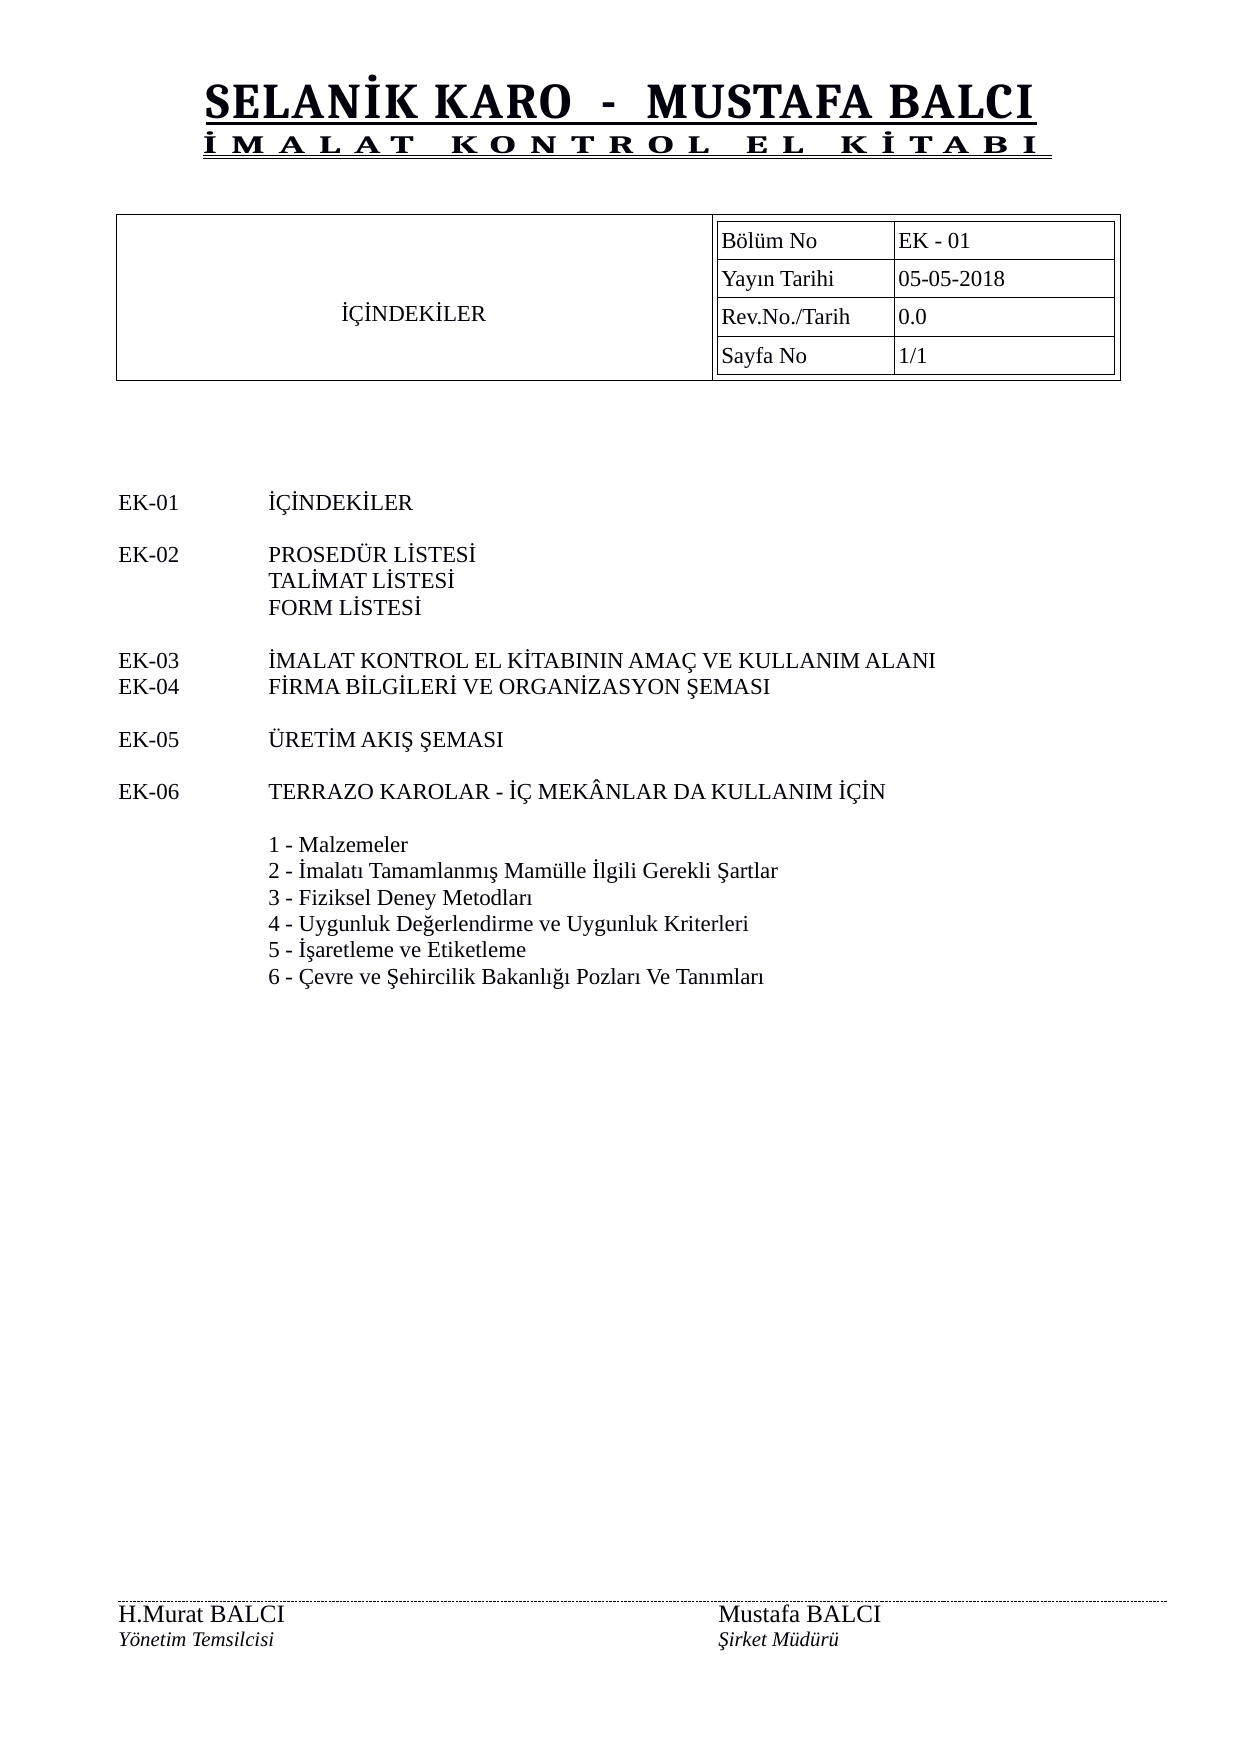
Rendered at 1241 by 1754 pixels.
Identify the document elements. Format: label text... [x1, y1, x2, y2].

table_header EK - 01 [895, 222, 1114, 259]
table_header Bölüm No [718, 222, 894, 259]
text EK-02 PROSEDÜR LİSTESİ [118, 541, 1122, 568]
table_cell 05-05-2018 [895, 260, 1114, 297]
text FORM LİSTESİ [118, 594, 1122, 620]
table_cell 1/1 [895, 337, 1114, 374]
table_cell Sayfa No [718, 337, 894, 374]
table_cell Rev.No./Tarih [718, 298, 894, 336]
text EK-05 ÜRETİM AKIŞ ŞEMASI [118, 726, 1122, 752]
text EK-04 FİRMA BİLGİLERİ VE ORGANİZASYON ŞEMASI [118, 673, 1122, 699]
text 3 - Fiziksel Deney Metodları [118, 884, 1122, 910]
text EK-03 İMALAT KONTROL EL KİTABININ AMAÇ VE KULLANIM ALANI [118, 647, 1122, 673]
text EK-06 TERRAZO KAROLAR - İÇ MEKÂNLAR DA KULLANIM İÇİN [118, 778, 1122, 805]
table_header İÇİNDEKİLER [117, 215, 712, 380]
text 4 - Uygunluk Değerlendirme ve Uygunluk Kriterleri [118, 910, 1122, 937]
text 2 - İmalatı Tamamlanmış Mamülle İlgili Gerekli Şartlar [118, 857, 1122, 884]
text 6 - Çevre ve Şehircilik Bakanlığı Pozları Ve Tanımları [118, 963, 1122, 989]
table_header [713, 215, 1120, 380]
table_cell 0.0 [895, 298, 1114, 336]
table_cell Yayın Tarihi [718, 260, 894, 297]
text 5 - İşaretleme ve Etiketleme [118, 937, 1122, 963]
text 1 - Malzemeler [118, 831, 1122, 857]
text EK-01 İÇİNDEKİLER [118, 488, 1122, 515]
text TALİMAT LİSTESİ [118, 568, 1122, 594]
